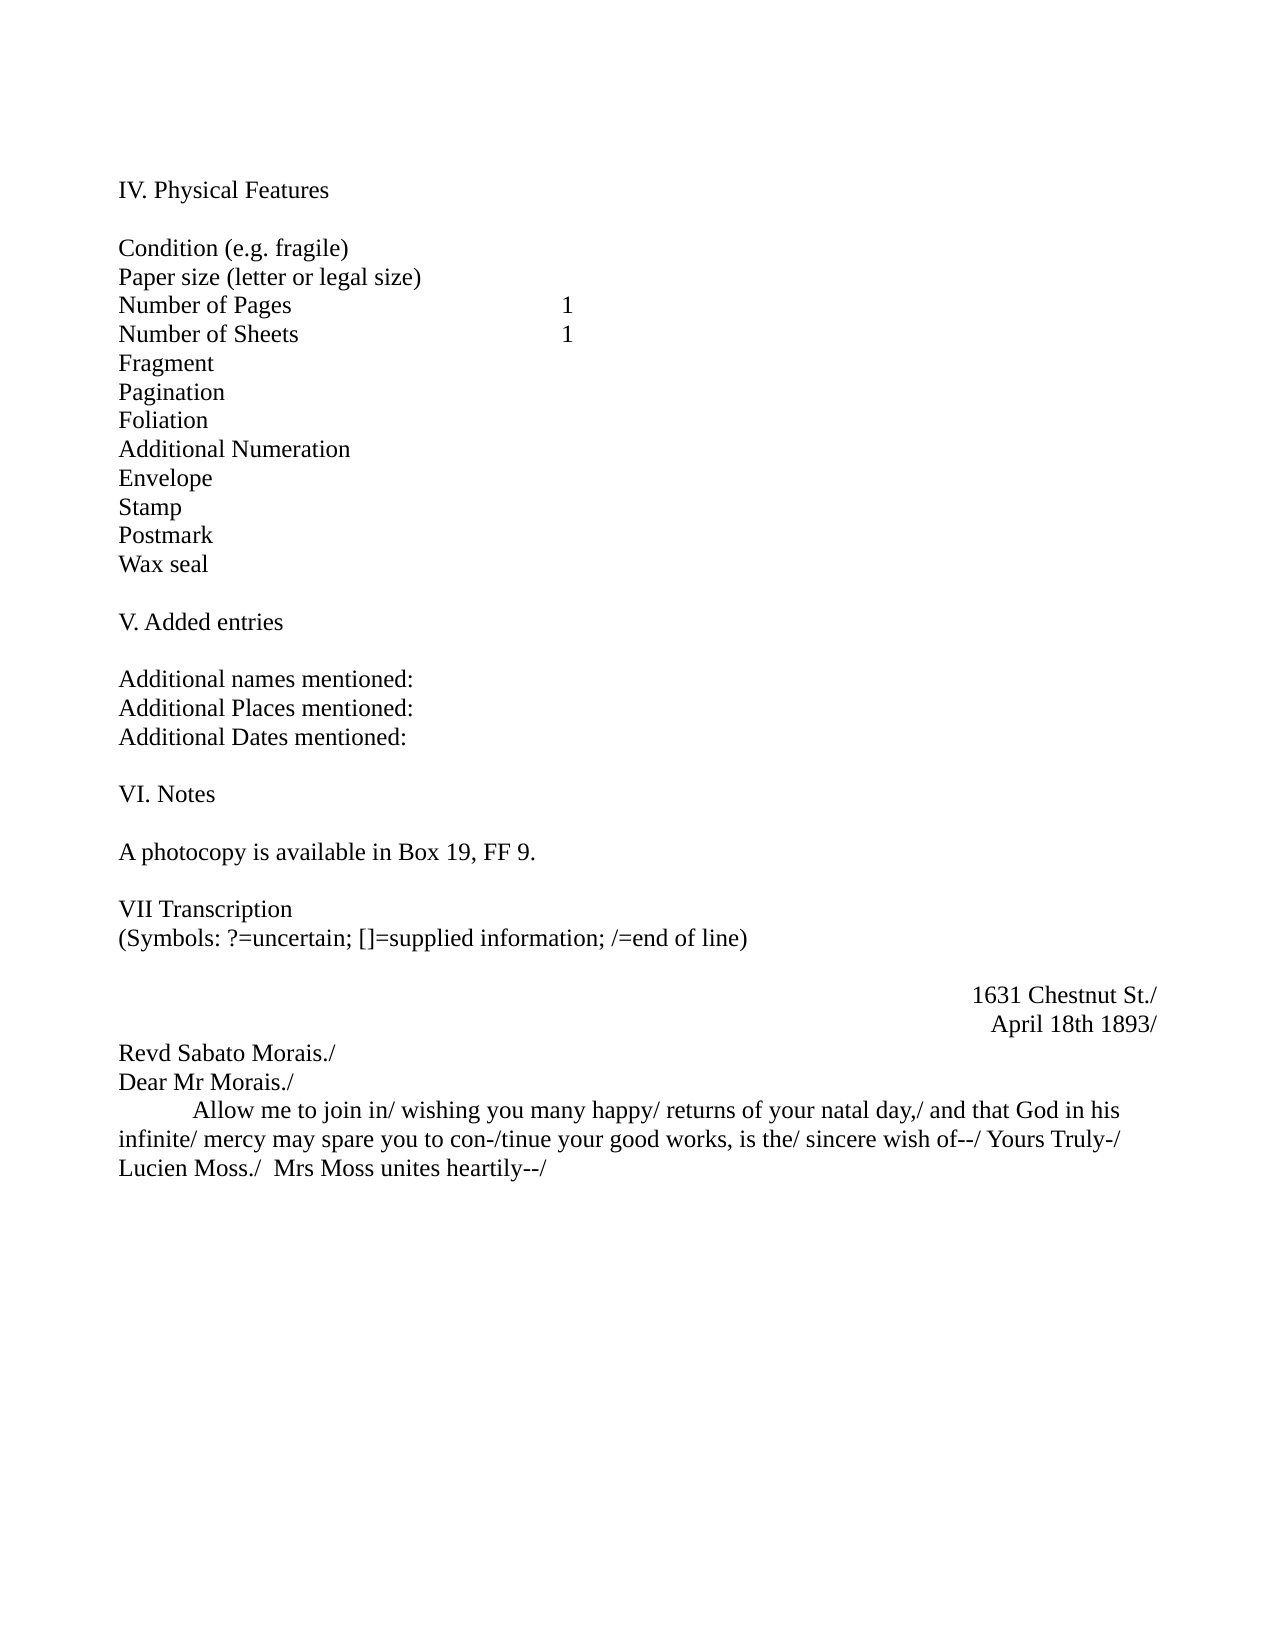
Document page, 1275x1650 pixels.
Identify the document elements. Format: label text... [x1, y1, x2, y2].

text Number of Sheets 1 [118, 319, 1157, 348]
text 1631 Chestnut St./ [118, 981, 1157, 1009]
text Additional Numeration [118, 434, 1157, 463]
text Condition (e.g. fragile) [118, 233, 1157, 262]
text A photocopy is available in Box 19, FF 9. [118, 837, 1157, 866]
text Pagination [118, 377, 1157, 406]
text Foliation [118, 406, 1157, 434]
text Wax seal [118, 549, 1157, 578]
text April 18th 1893/ [118, 1009, 1157, 1038]
text VII Transcription [118, 894, 1157, 923]
text IV. Physical Features [118, 176, 1157, 204]
text Additional Places mentioned: [118, 693, 1157, 722]
text V. Added entries [118, 607, 1157, 636]
text Envelope [118, 463, 1157, 492]
text Number of Pages 1 [118, 291, 1157, 319]
text VI. Notes [118, 779, 1157, 808]
text Allow me to join in/ wishing you many happy/ returns of your natal day,/ and that God in his infinite/ mercy may spare you to con-/tinue your good works, is the/ sincere wish of--/ Yours Truly-/ Lucien Moss./ Mrs Moss unites heartily--/ [118, 1096, 1157, 1182]
text Paper size (letter or legal size) [118, 262, 1157, 291]
text Additional Dates mentioned: [118, 722, 1157, 751]
text Additional names mentioned: [118, 664, 1157, 693]
text Fragment [118, 348, 1157, 377]
text Postma rk [118, 521, 1157, 549]
text Revd Sabato Morais./ [118, 1038, 1157, 1067]
text Dear Mr Morais./ [118, 1067, 1157, 1096]
text (Symbols: ?=uncertain; []=supplied information; /=end of line) [118, 923, 1157, 952]
text Stamp [118, 492, 1157, 521]
